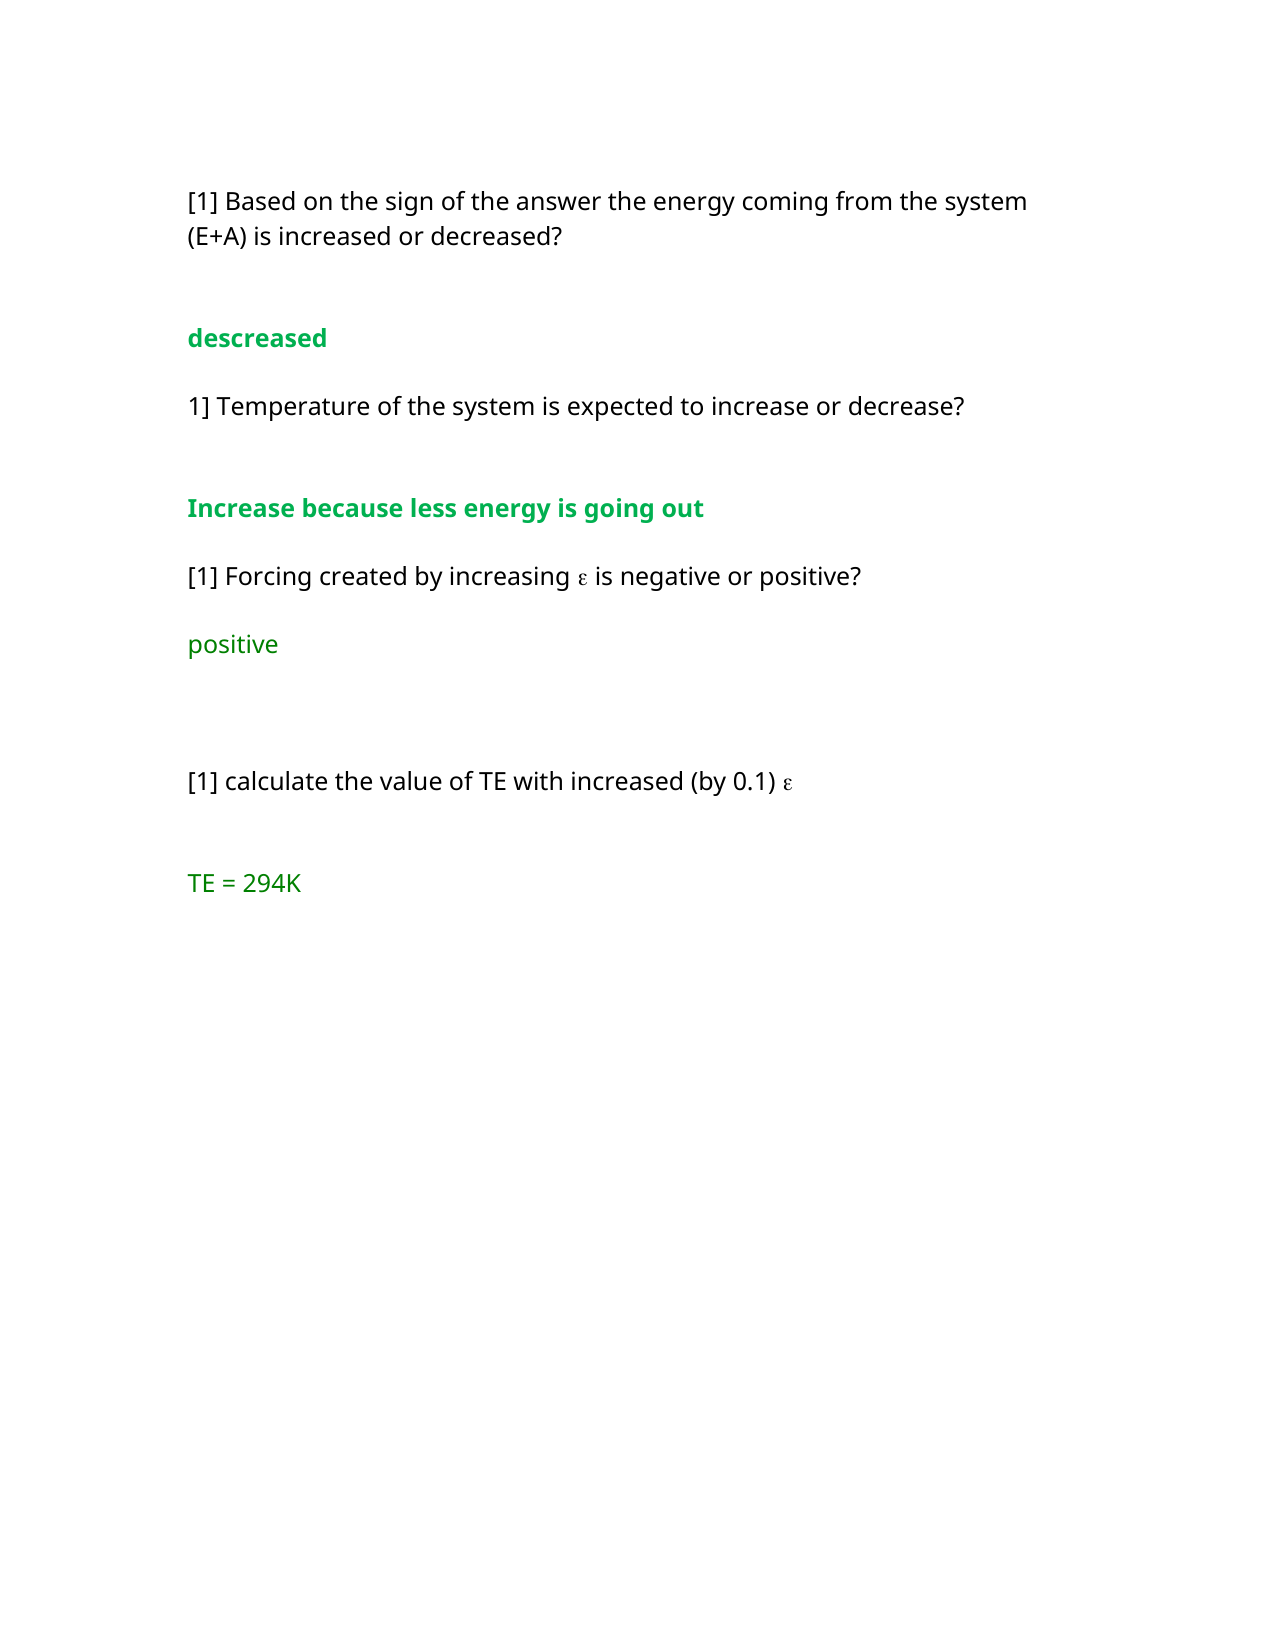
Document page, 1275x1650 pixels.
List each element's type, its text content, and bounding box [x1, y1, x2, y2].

text descreased [187, 320, 1087, 354]
text [1] Forcing created by increasing  is negative or positive? [187, 559, 1087, 593]
text 1] Temperature of the system is expected to increase or decrease? [187, 388, 1087, 422]
text [1] Based on the sign of the answer the energy coming from the system (E+A) is increased or decreased? [187, 184, 1087, 252]
text [1] calculate the value of TE with increased (by 0.1)  [187, 763, 1087, 797]
text Increase because less energy is going out [187, 491, 1087, 525]
text positive [187, 627, 1087, 661]
text TE = 294K [187, 865, 1087, 899]
